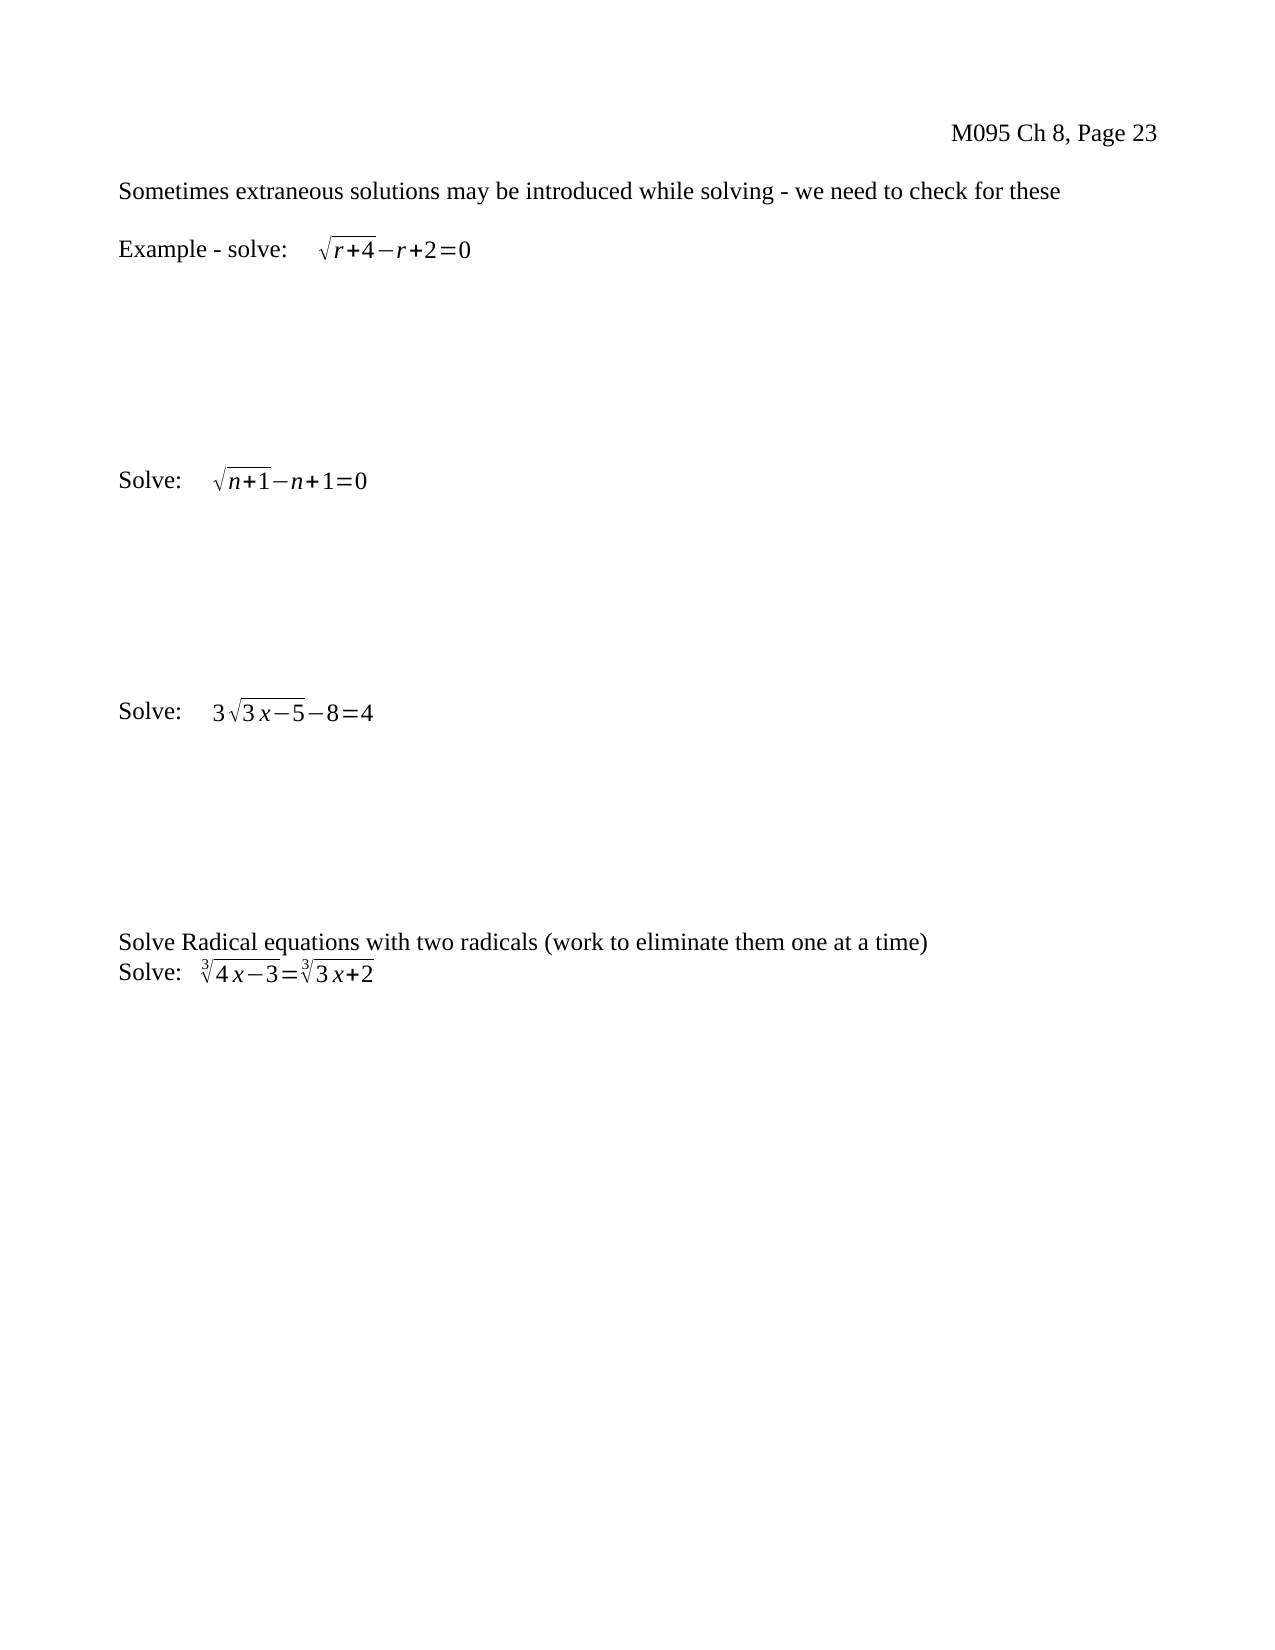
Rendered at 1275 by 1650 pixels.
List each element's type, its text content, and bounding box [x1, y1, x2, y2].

text Solve: [118, 956, 1157, 988]
text Solve Radical equations with two radicals (work to eliminate them one at a time) [118, 927, 1157, 956]
text Solve: [118, 465, 1157, 495]
text Solve: [118, 696, 1157, 726]
text Example - solve: [118, 234, 1157, 264]
text Sometimes extraneous solutions may be introduced while solving - we need to check for these [118, 176, 1157, 205]
